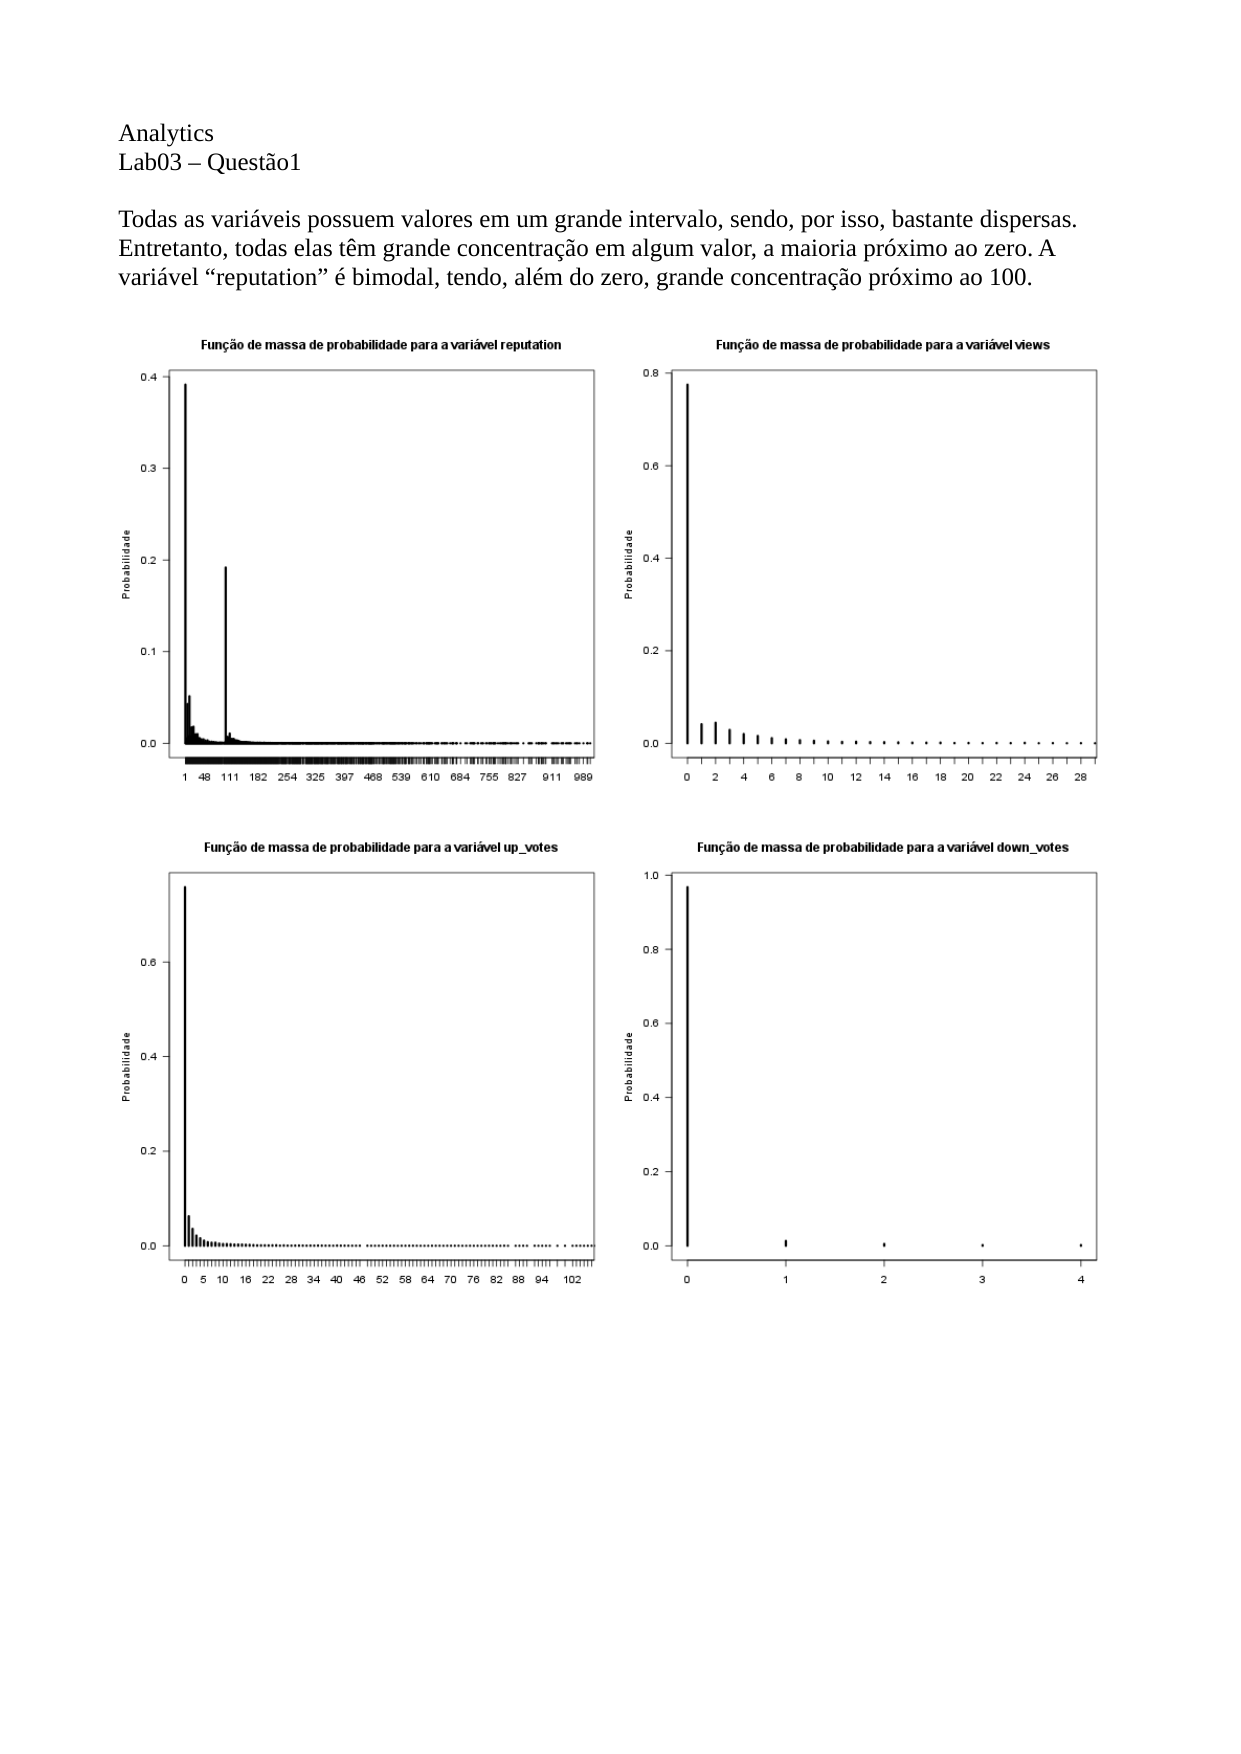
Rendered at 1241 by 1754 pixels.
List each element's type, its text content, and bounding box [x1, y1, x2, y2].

text Todas as variáveis possuem valores em um grande intervalo, sendo, por isso, bastante dispersas. Entretanto, todas elas têm grande concentração em algum valor, a maioria próximo ao zero. A variável “reputation” é bimodal, tendo, além do zero, grande concentração próximo ao 100. [118, 204, 1122, 291]
picture [118, 319, 1123, 1324]
text Analytics [118, 118, 1122, 147]
text Lab03 – Questão1 [118, 147, 1122, 176]
